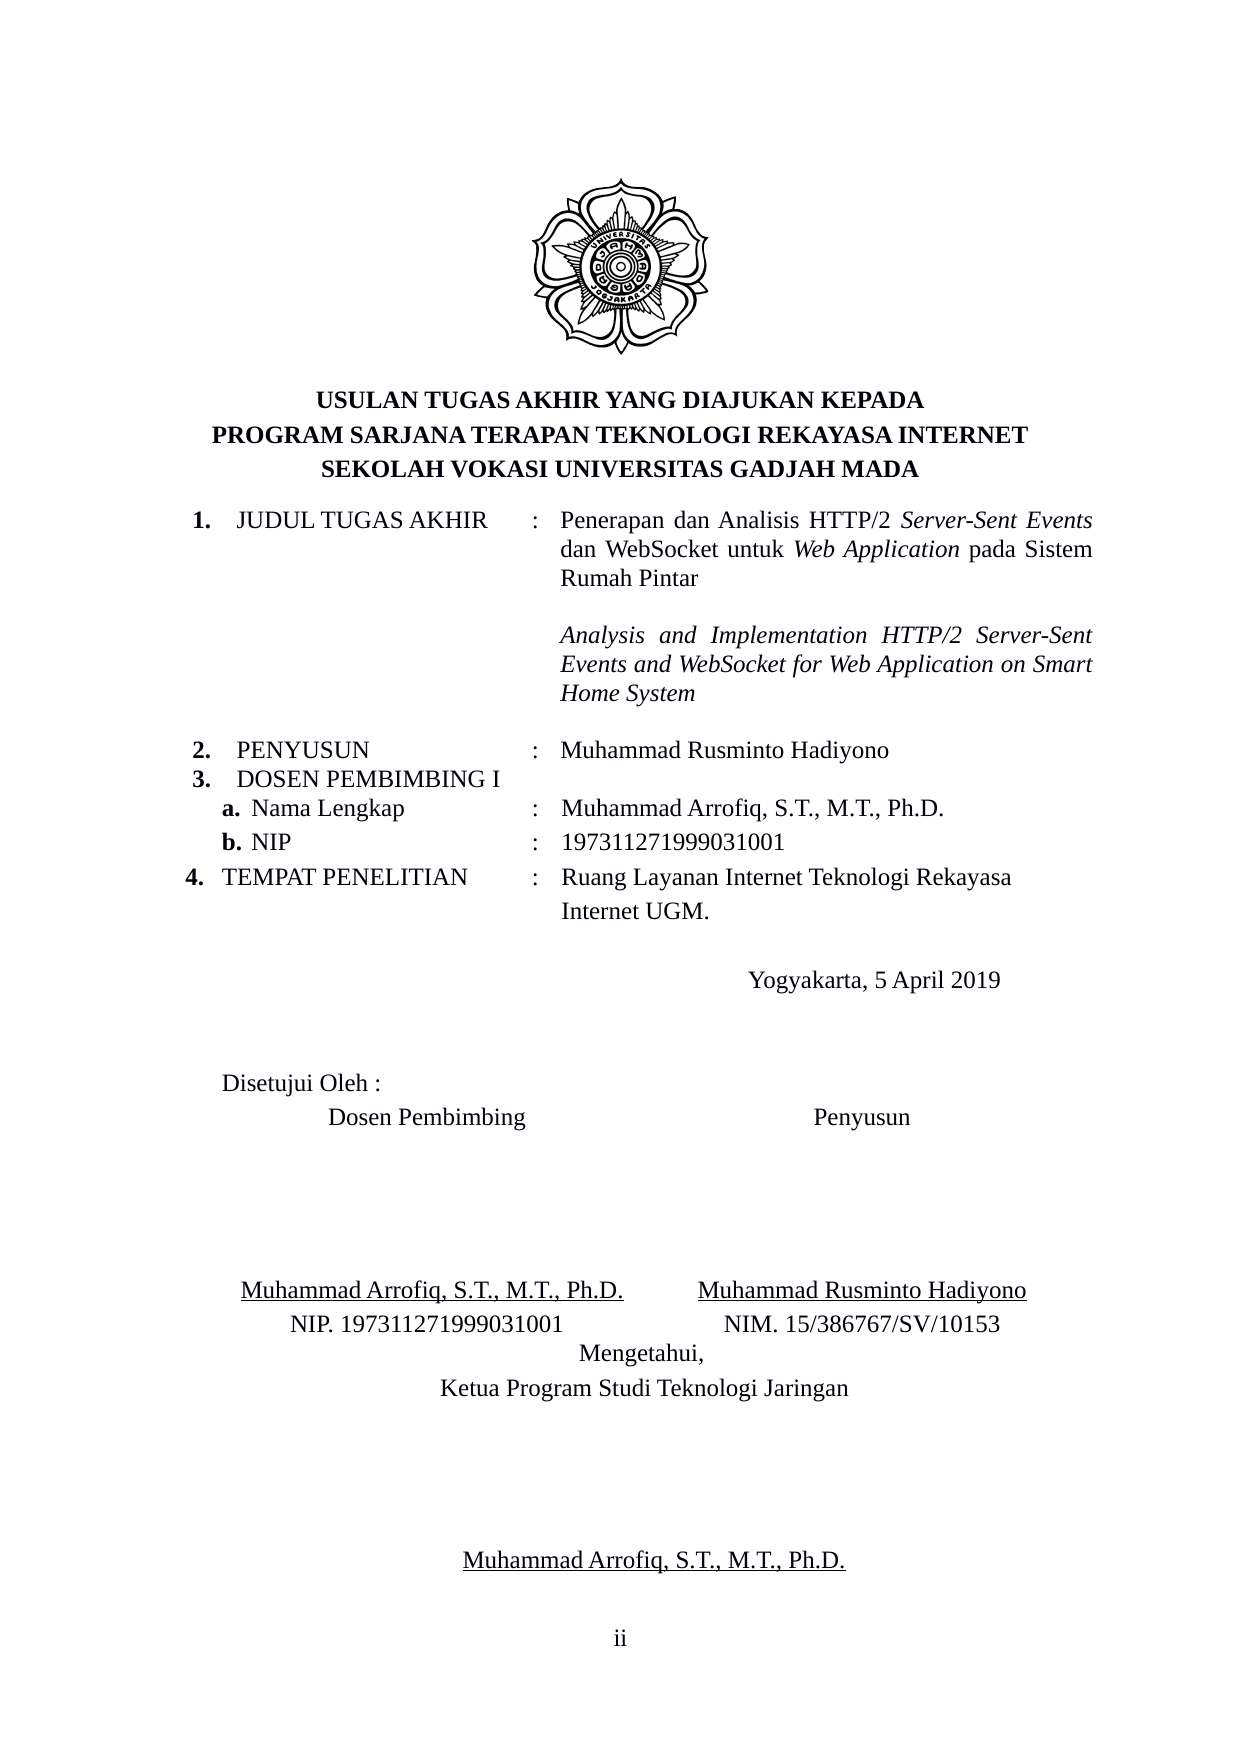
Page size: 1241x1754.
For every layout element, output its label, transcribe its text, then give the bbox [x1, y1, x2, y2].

picture [531, 177, 709, 355]
text PROGRAM SARJANA TERAPAN TEKNOLOGI REKAYASA INTERNET SEKOLAH VOKASI UNIVERSITAS GADJAH MADA [148, 420, 1093, 483]
list PENYUSUN : Muhammad Rusminto Hadiyono [192, 736, 1093, 764]
subtitle HALAMAN PENGESAHAN [223, 1012, 1093, 1041]
list JUDUL TUGAS AKHIR : Penerapan dan Analisis HTTP/2 Server-Sent Events dan WebSocket untuk Web Application pada Sistem Rumah Pintar [192, 506, 1093, 592]
table_header Dosen Pembimbing Muhammad Arrofiq, S.T., M.T., Ph.D. NIP. 197311271999031001 [208, 1103, 643, 1338]
list DOSEN PEMBIMBING I [192, 764, 1093, 793]
list Yogyakarta, 5 April 2019 [148, 965, 1093, 994]
table_header Penyusun Muhammad Rusminto Hadiyono NIM. 15/386767/SV/10153 [643, 1103, 1078, 1338]
list Nama Lengkap : Muhammad Arrofiq, S.T., M.T., Ph.D. [222, 793, 1093, 822]
table_cell Mengetahui, Ketua Program Studi Teknologi Jaringan Muhammad Arrofiq, S.T., M.T., Ph.D. [208, 1338, 1078, 1574]
list NIP : 197311271999031001 [222, 827, 1093, 856]
list Analysis and Implementation HTTP/2 Server-Sent Events and WebSocket for Web Application on Smart Home System [192, 621, 1093, 707]
list Disetujui Oleh : [222, 1068, 1093, 1097]
text USULAN TUGAS AKHIR YANG DIAJUKAN KEPADA [148, 385, 1093, 414]
list TEMPAT PENELITIAN : Ruang Layanan Internet Teknologi Rekayasa Internet UGM. [185, 862, 1093, 925]
